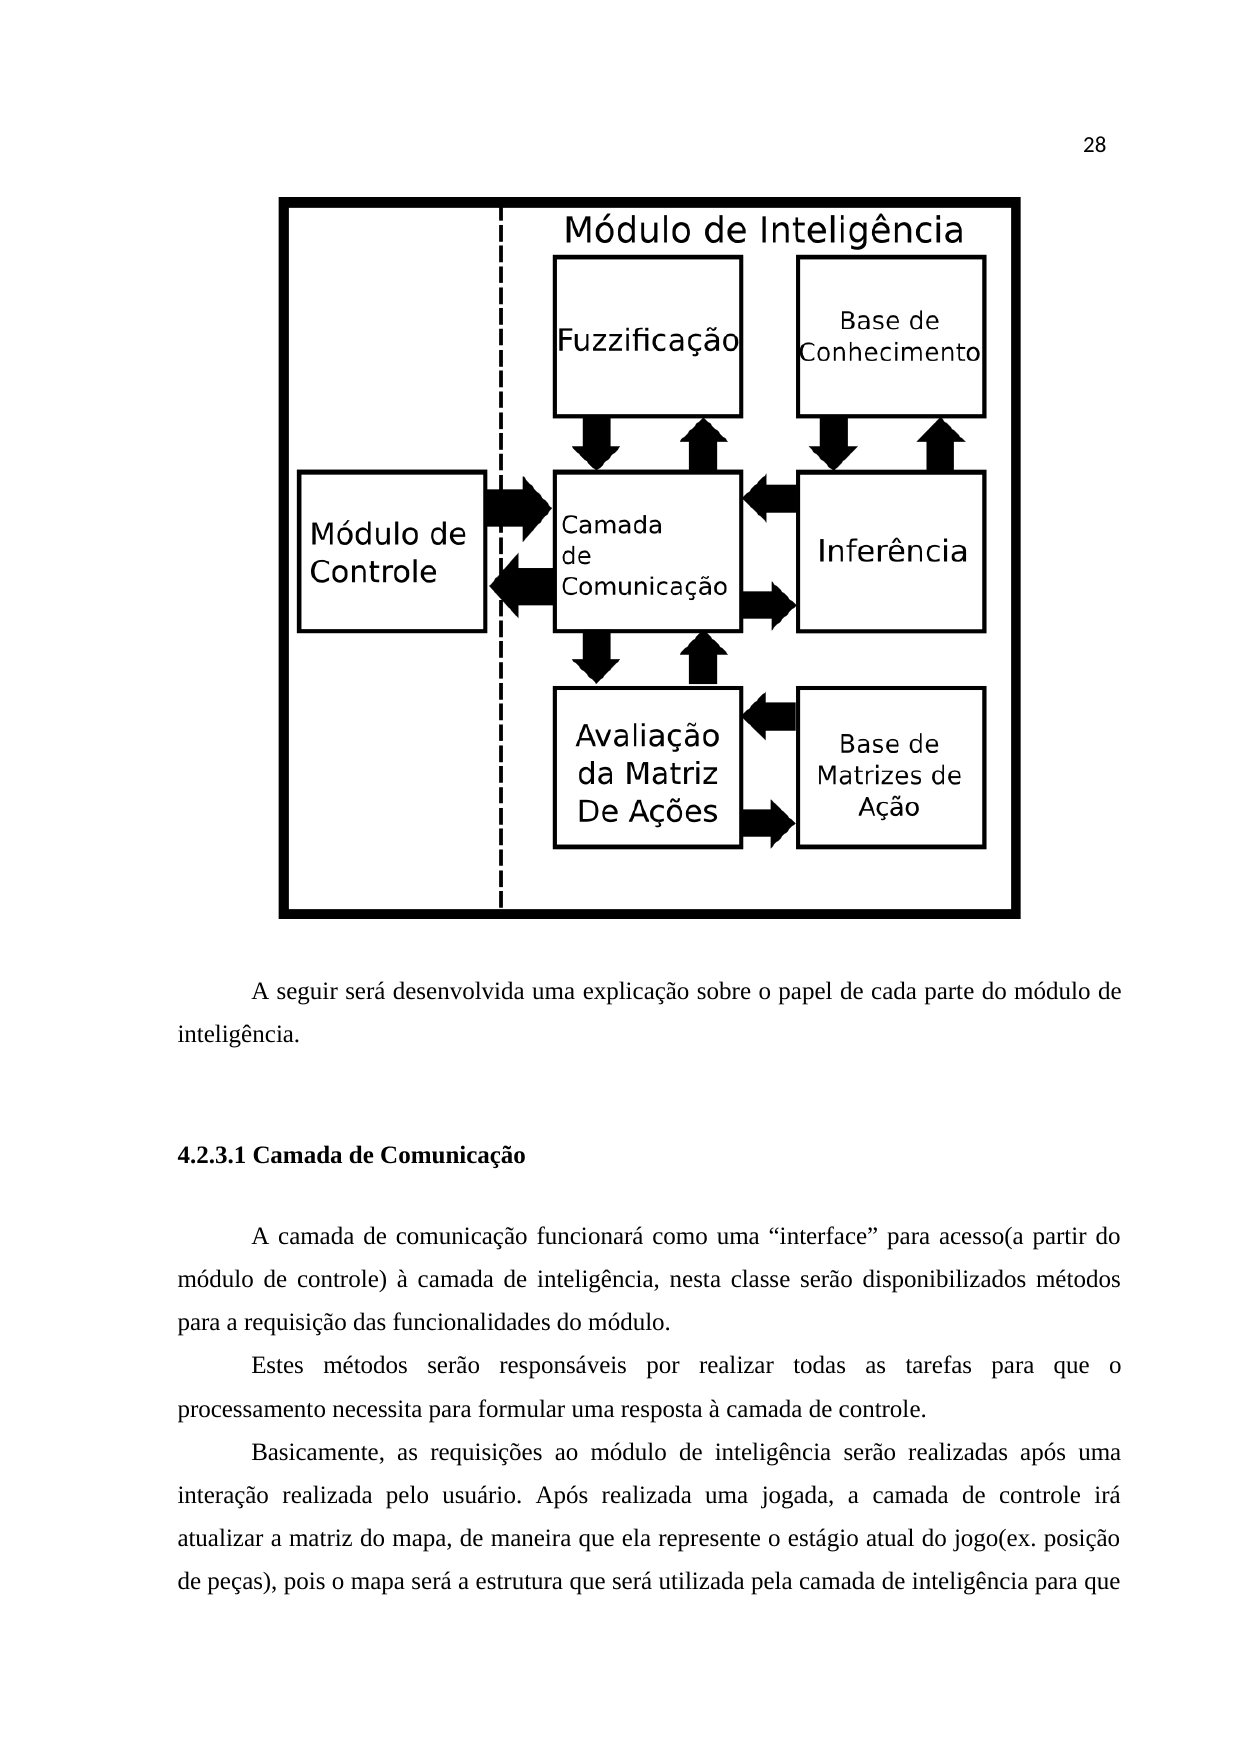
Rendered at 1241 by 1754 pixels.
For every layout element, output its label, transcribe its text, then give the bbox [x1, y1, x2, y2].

text A camada de comunicação funcionará como uma “interface” para acesso(a partir do módulo de controle) à camada de inteligência, nesta classe serão disponibilizados métodos para a requisição das funcionalidades do módulo. [177, 1221, 1122, 1336]
subtitle 4.2.3.1 Camada de Comunicação [177, 1141, 1122, 1169]
text Estes métodos serão responsáveis por realizar todas as tarefas para que o processamento necessita para formular uma resposta à camada de controle. [177, 1351, 1122, 1422]
text Basicamente, as requisições ao módulo de inteligência serão realizadas após uma interação realizada pelo usuário. Após realizada uma jogada, a camada de controle irá atualizar a matriz do mapa, de maneira que ela represente o estágio atual do jogo(ex. posição de peças), pois o mapa será a estrutura que será utilizada pela camada de inteligência para que [177, 1437, 1122, 1595]
text A seguir será desenvolvida uma explicação sobre o papel de cada parte do módulo de inteligência. [177, 976, 1122, 1048]
picture [278, 197, 1021, 919]
